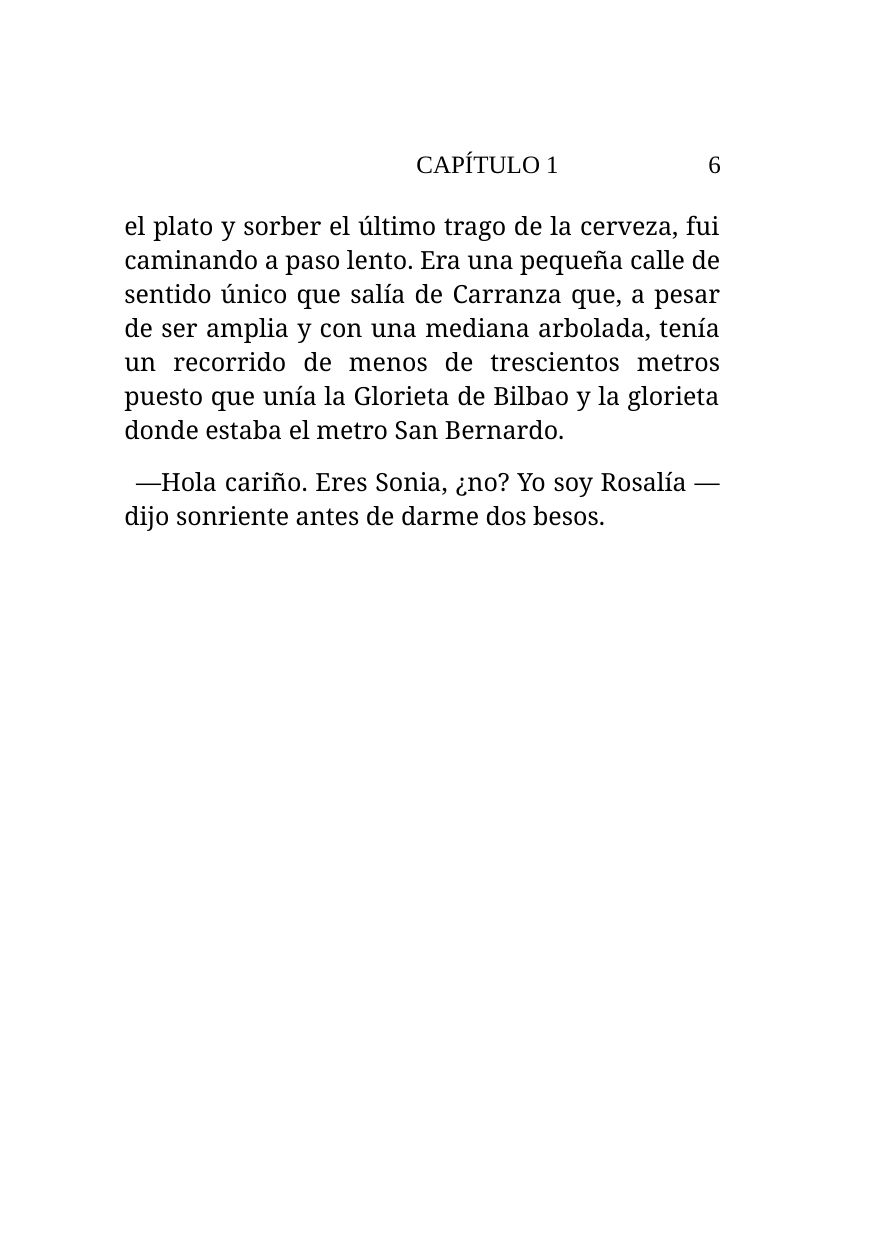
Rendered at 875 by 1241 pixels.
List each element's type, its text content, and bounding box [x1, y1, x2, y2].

text el plato y sorber el último trago de la cerveza, fui caminando a paso lento. Era una pequeña calle de sentido único que salía de Carranza que, a pesar de ser amplia y con una mediana arbolada, tenía un recorrido de menos de trescientos metros puesto que unía la Glorieta de Bilbao y la glorieta donde estaba el metro San Bernardo. [124, 208, 721, 447]
text —Hola cariño. Eres Sonia, ¿no? Yo soy Rosalía —dijo sonriente antes de darme dos besos. [124, 464, 721, 533]
